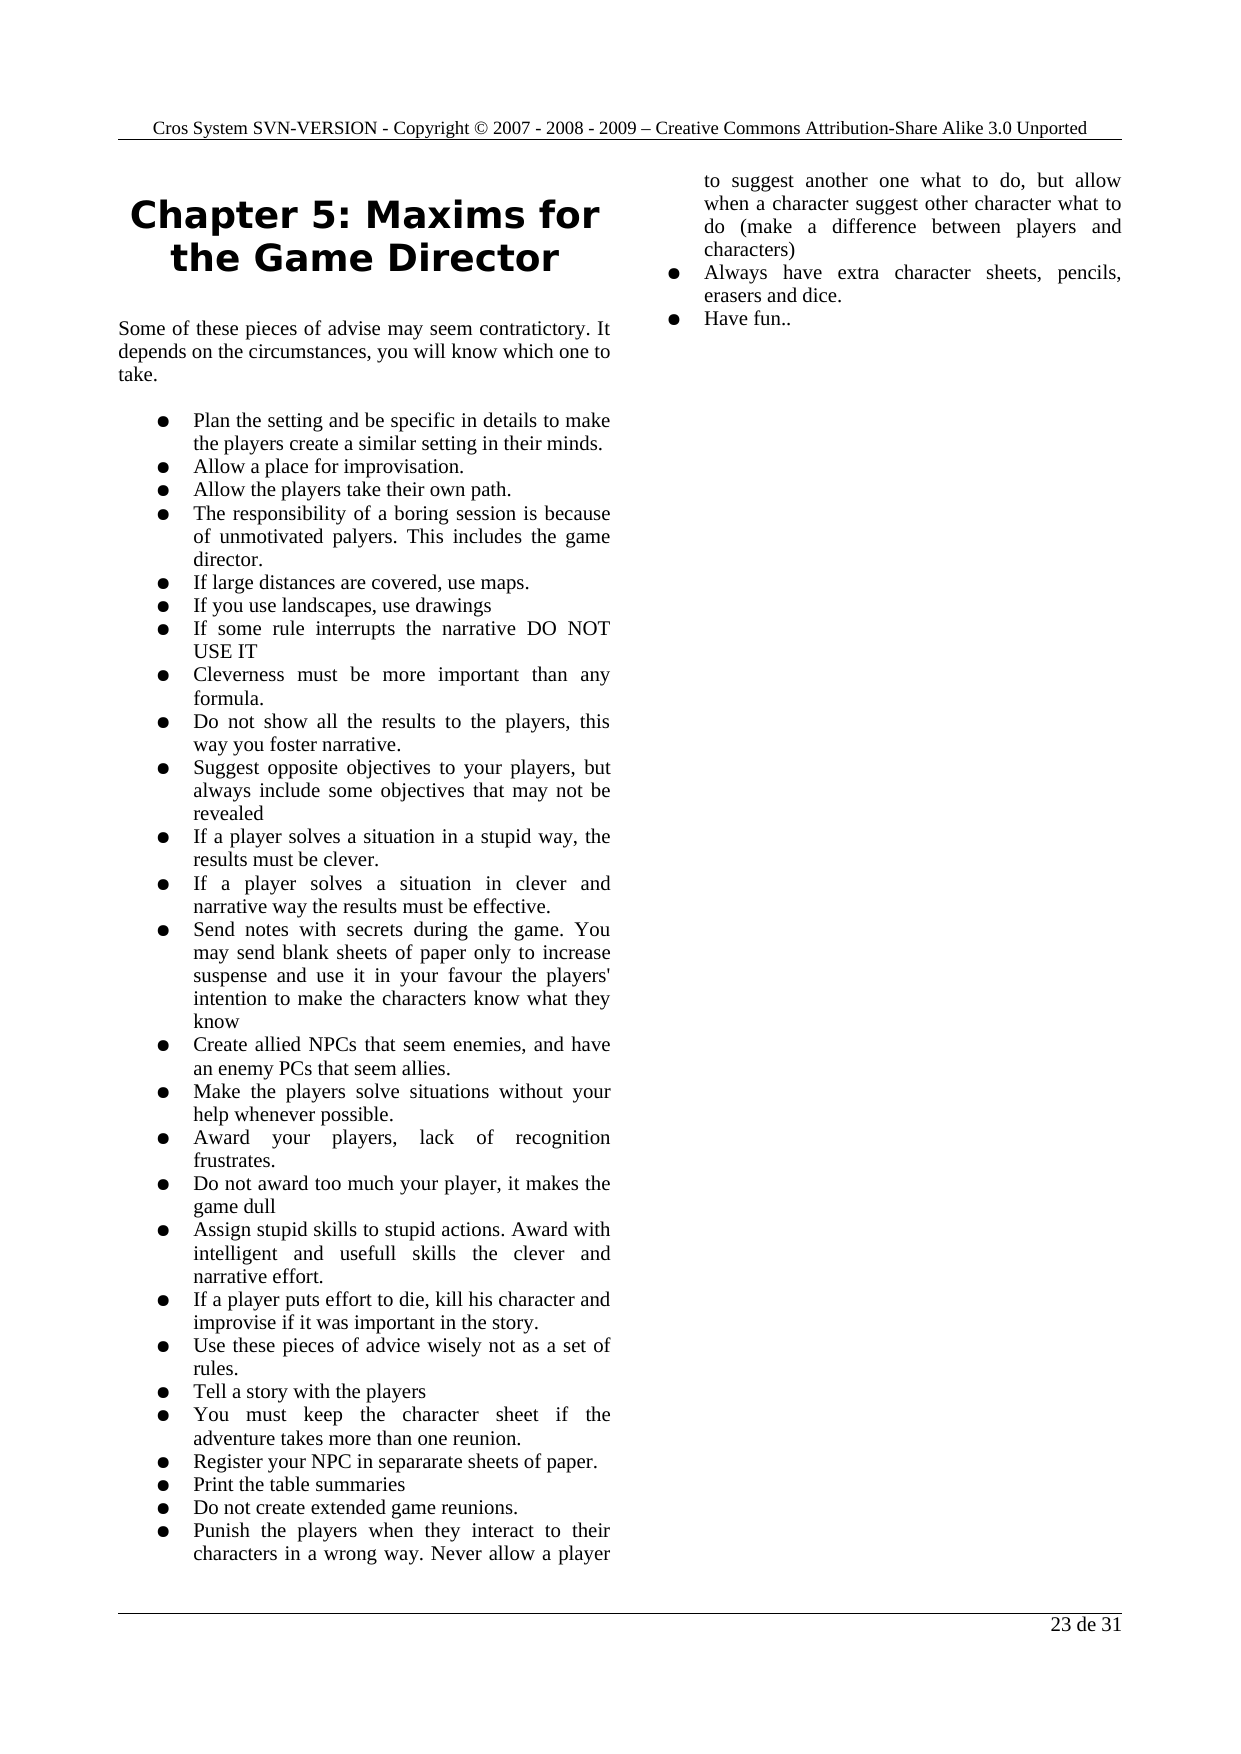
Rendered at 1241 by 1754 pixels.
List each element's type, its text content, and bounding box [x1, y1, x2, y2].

list Have fun.. [666, 307, 1122, 330]
subtitle Chapter 5: Maxims for the Game Director [118, 193, 611, 281]
list Do not award too much your player, it makes the game dull [156, 1172, 611, 1218]
list Allow the players take their own path. [156, 478, 611, 501]
list Print the table summaries [156, 1473, 611, 1496]
list Register your NPC in separarate sheets of paper. [156, 1449, 611, 1473]
list Make the players solve situations without your help whenever possible. [156, 1079, 611, 1126]
list Do not show all the results to the players, this way you foster narrative. [156, 709, 611, 756]
list Always have extra character sheets, pencils, erasers and dice. [666, 261, 1122, 307]
list Allow a place for improvisation. [156, 455, 611, 478]
text Some of these pieces of advise may seem contratictory. It depends on the circumstances, you will know which one to take. [118, 316, 611, 386]
list You must keep the character sheet if the adventure takes more than one reunion. [156, 1403, 611, 1449]
list Suggest opposite objectives to your players, but always include some objectives that may not be revealed [156, 756, 611, 825]
list If large distances are covered, use maps. [156, 571, 611, 594]
list Do not create extended game reunions. [156, 1496, 611, 1519]
list The responsibility of a boring session is because of unmotivated palyers. This includes the game director. [156, 501, 611, 571]
list If a player solves a situation in clever and narrative way the results must be effective. [156, 871, 611, 918]
list Plan the setting and be specific in details to make the players create a similar setting in their minds. [156, 409, 611, 455]
list If you use landscapes, use drawings [156, 594, 611, 617]
list Assign stupid skills to stupid actions. Award with intelligent and usefull skills the clever and narrative effort. [156, 1218, 611, 1288]
list Award your players, lack of recognition frustrates. [156, 1126, 611, 1172]
list Create allied NPCs that seem enemies, and have an enemy PCs that seem allies. [156, 1033, 611, 1079]
list Send notes with secrets during the game. You may send blank sheets of paper only to increase suspense and use it in your favour the players' intention to make the characters know what they know [156, 918, 611, 1033]
list If a player solves a situation in a stupid way, the results must be clever. [156, 825, 611, 871]
list Cleverness must be more important than any formula. [156, 663, 611, 709]
list Punish the players when they interact to their characters in a wrong way. Never allow a player [156, 1519, 611, 1565]
list Use these pieces of advice wisely not as a set of rules. [156, 1334, 611, 1380]
list If a player puts effort to die, kill his character and improvise if it was important in the story. [156, 1288, 611, 1334]
list If some rule interrupts the narrative DO NOT USE IT [156, 617, 611, 663]
list to suggest another one what to do, but allow when a character suggest other character what to do (make a difference between players and characters) [666, 168, 1122, 261]
list Tell a story with the players [156, 1380, 611, 1403]
